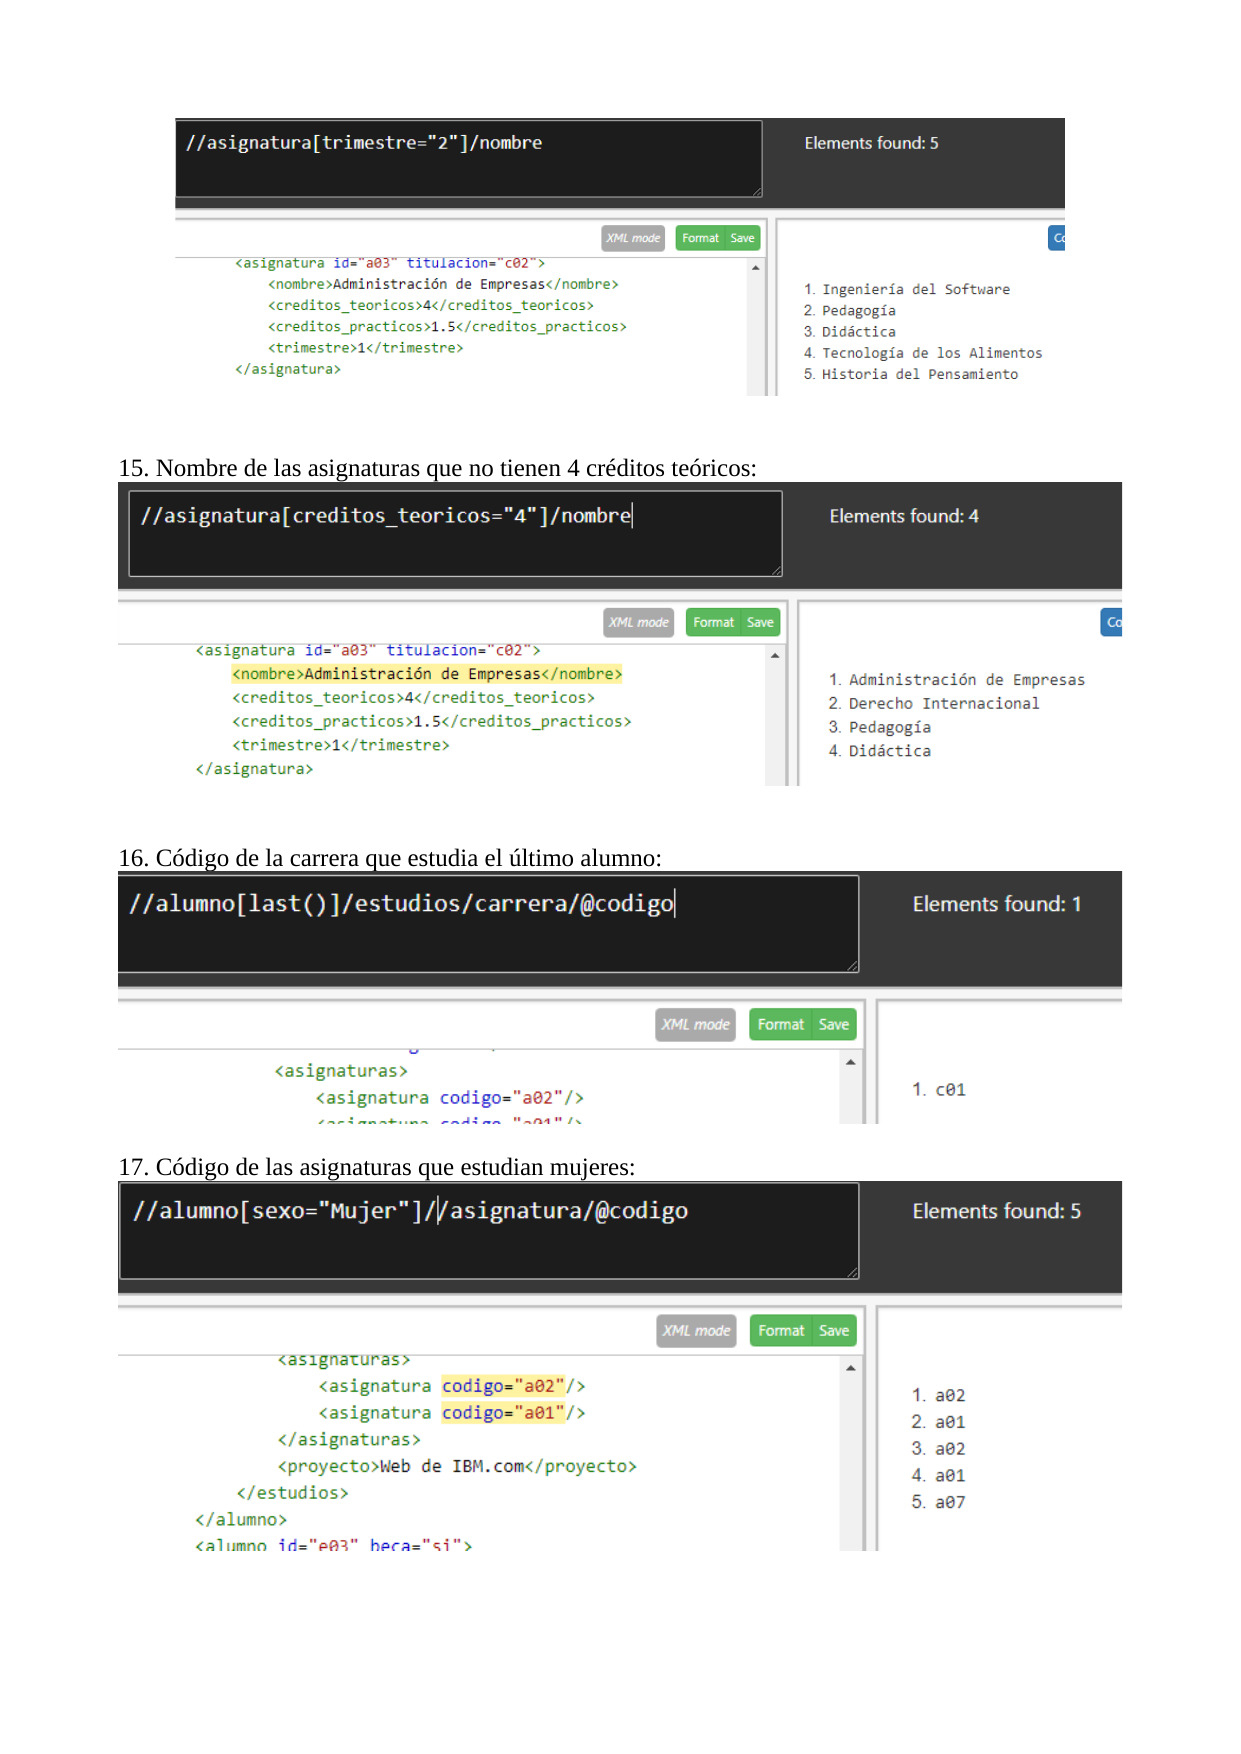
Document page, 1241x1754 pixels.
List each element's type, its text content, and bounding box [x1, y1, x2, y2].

picture [118, 482, 1123, 786]
text 16. Código de la carrera que estudia el último alumno: [118, 843, 1122, 871]
text 17. Código de las asignaturas que estudian mujeres: [118, 1152, 1122, 1181]
text 15. Nombre de las asignaturas que no tienen 4 créditos teóricos: [118, 453, 1122, 482]
picture [118, 871, 1123, 1124]
picture [118, 1181, 1123, 1551]
picture [175, 118, 1065, 396]
